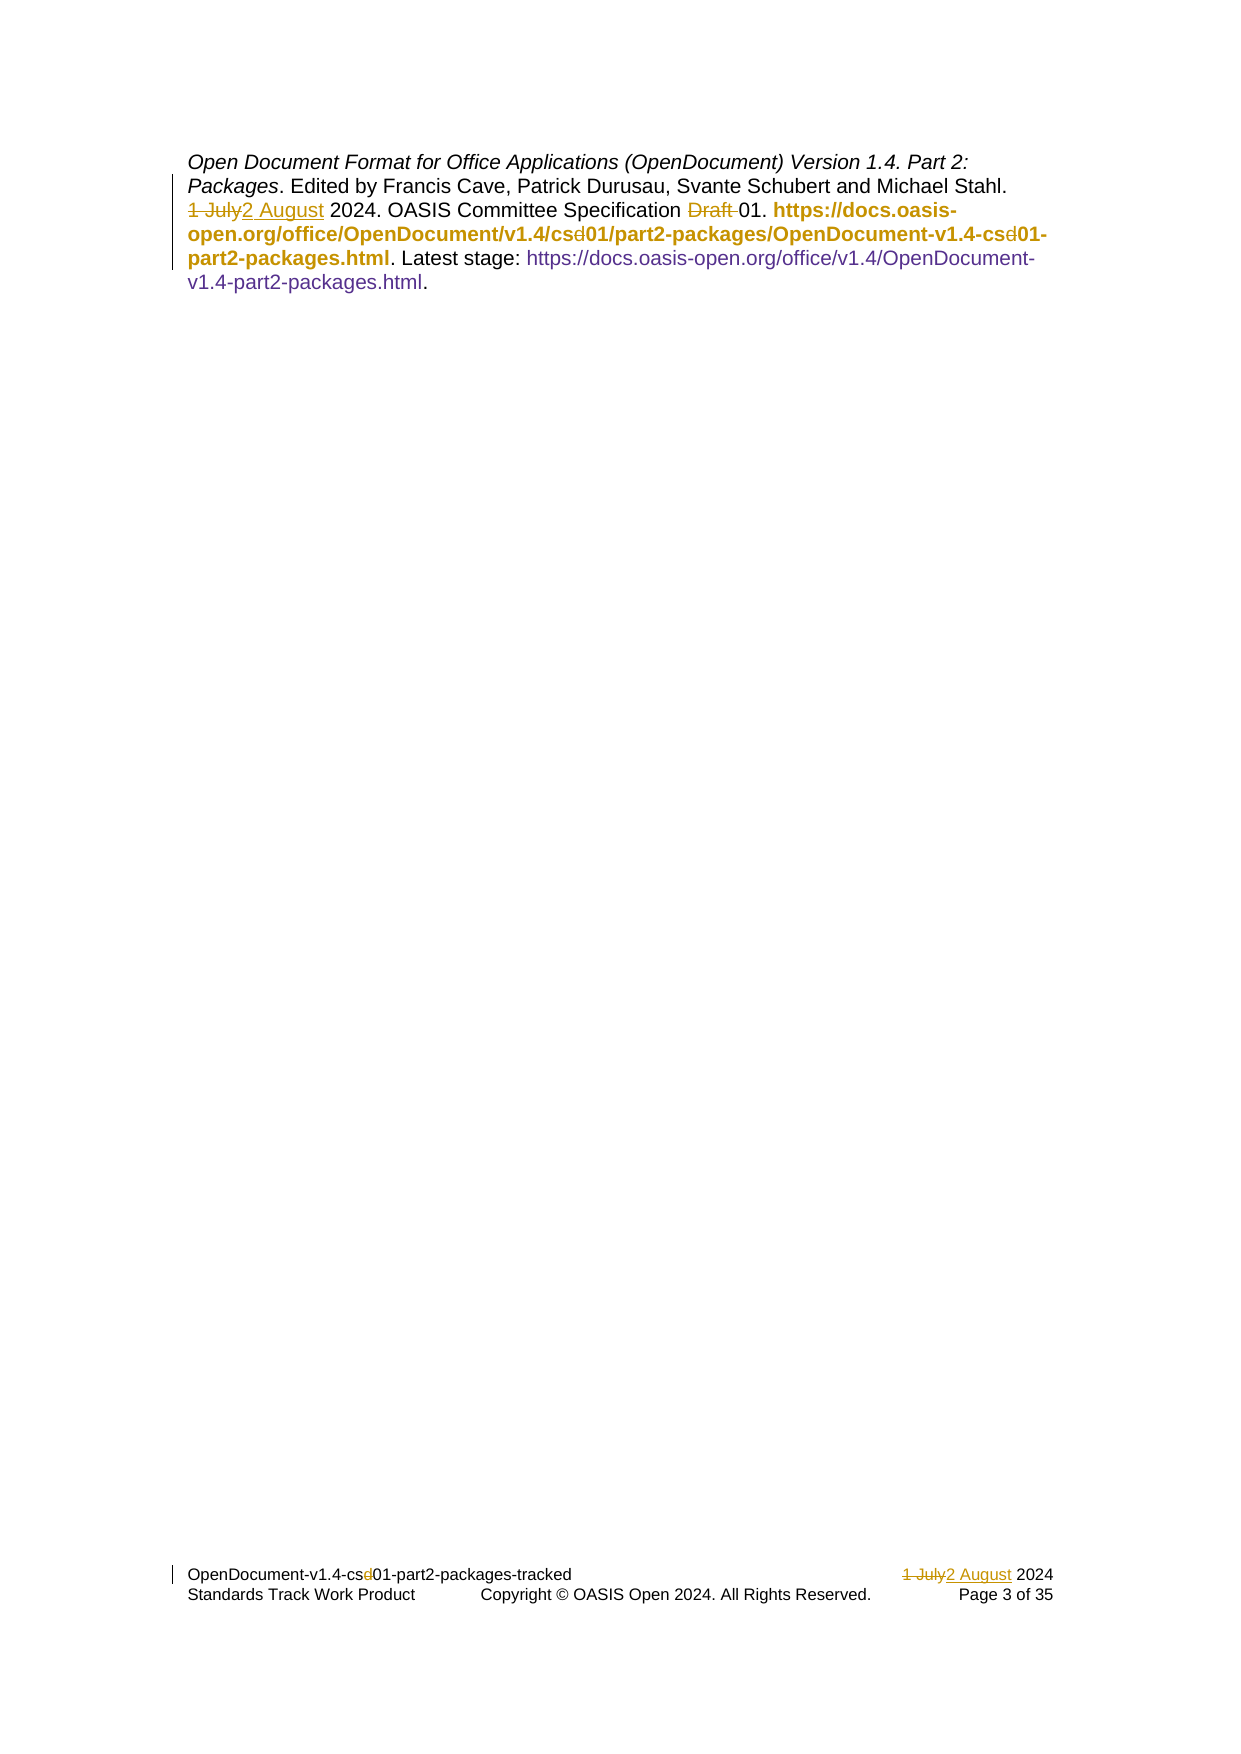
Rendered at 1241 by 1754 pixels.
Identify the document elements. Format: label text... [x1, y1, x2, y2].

text Open Document Format for Office Applications (OpenDocument) Version 1.4. Part 2: Packages. Edited by Francis Cave, Patrick Durusau, Svante Schubert and Michael Stahl. 2 August 2024. OASIS Committee Specification 01. https://docs.oasis-open.org/office/OpenDocument/v1.4/cs01/part2-packages/OpenDocument-v1.4-cs01-part2-packages.html. Latest stage: https://docs.oasis-open.org/office/v1.4/OpenDocument-v1.4-part2-packages.html. [187, 150, 1053, 294]
